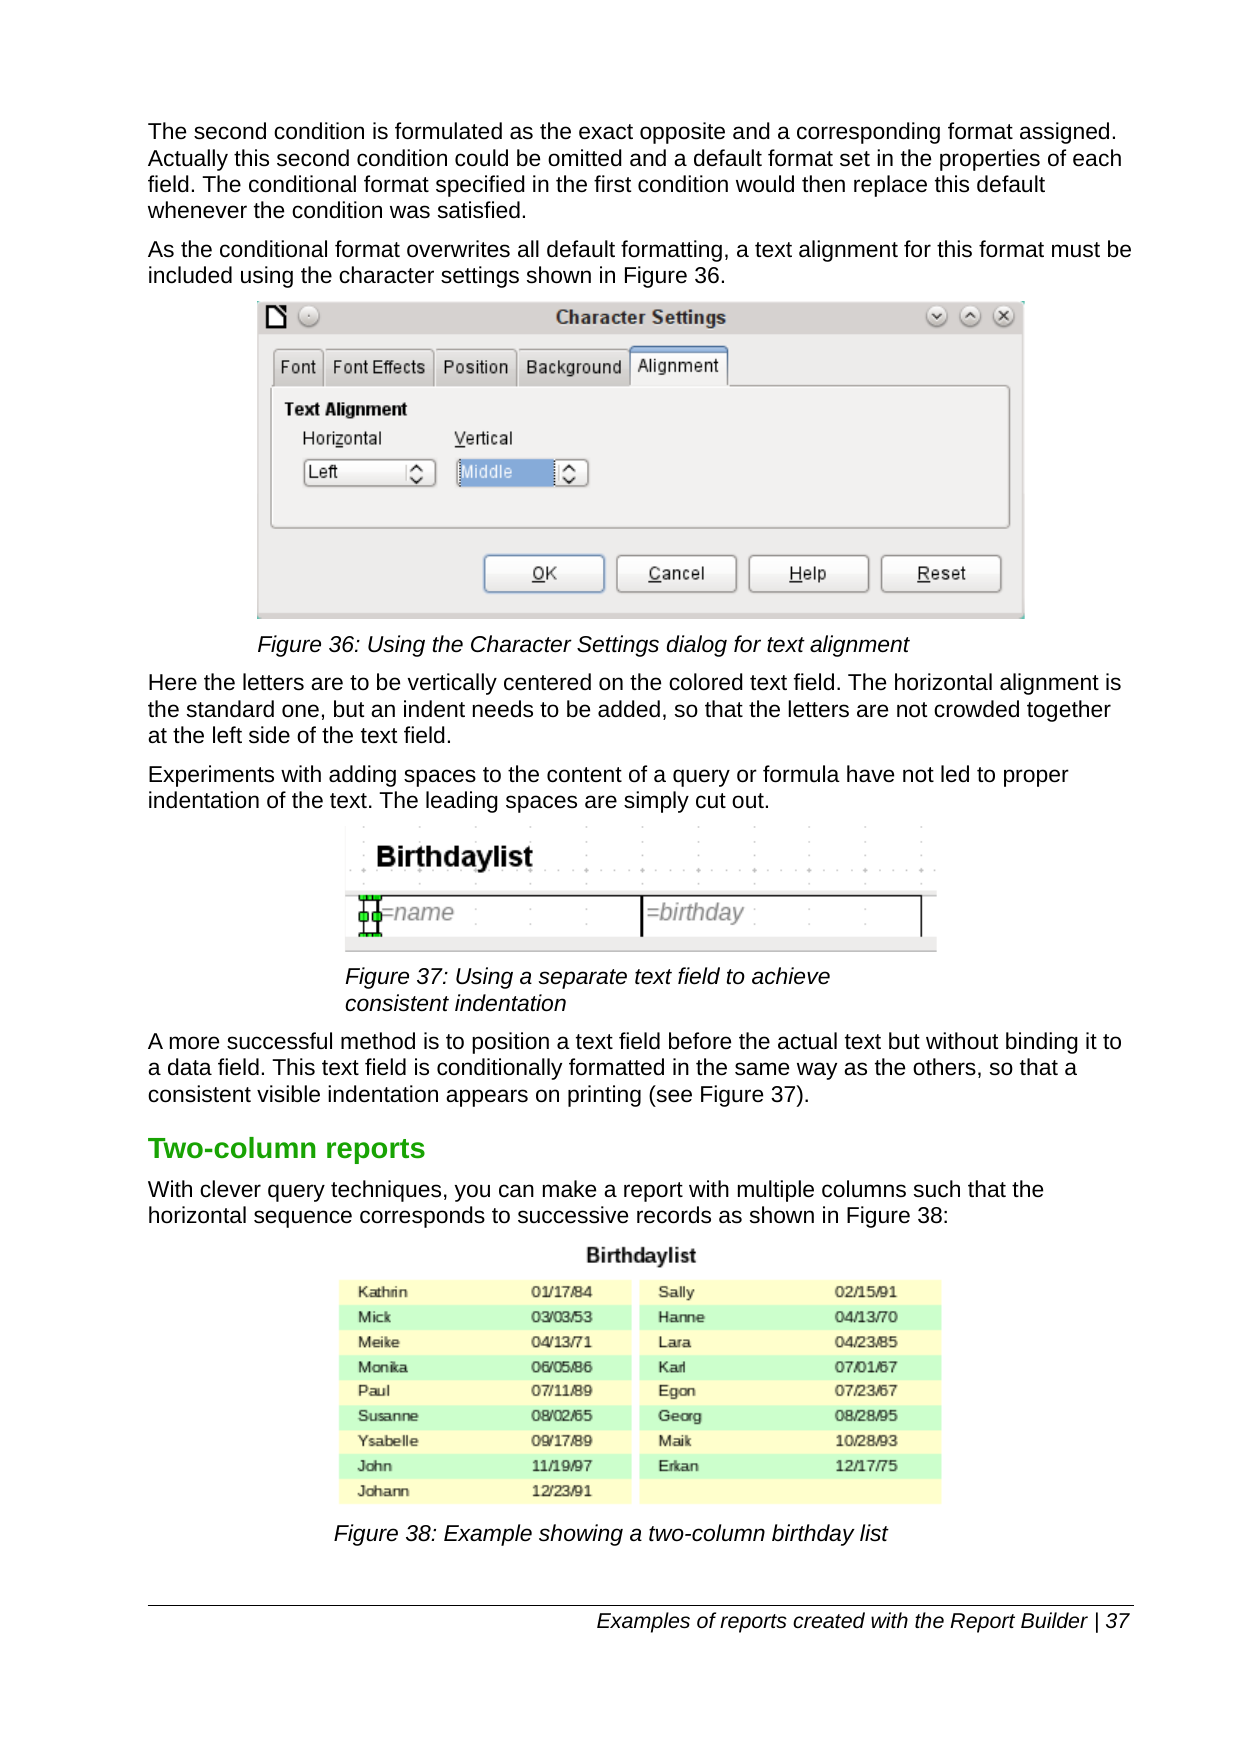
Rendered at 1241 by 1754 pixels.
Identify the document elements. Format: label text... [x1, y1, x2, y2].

text Figure 38: Example showing a two-column birthday list [334, 1520, 948, 1546]
text The second condition is formulated as the exact opposite and a corresponding format assigned. Actually this second condition could be omitted and a default format set in the properties of each field. The conditional format specified in the first condition would then replace this default whenever the condition was satisfied. [148, 118, 1134, 223]
text Figure 37: Using a separate text field to achieve consistent indentation [345, 963, 937, 1016]
text With clever query techniques, you can make a report with multiple columns such that the horizontal sequence corresponds to successive records as shown in Figure 38: [148, 1176, 1134, 1229]
picture [333, 1241, 948, 1509]
text Experiments with adding spaces to the content of a query or formula have not led to proper indentation of the text. The leading spaces are simply cut out. [148, 761, 1134, 813]
picture [257, 301, 1025, 619]
picture [344, 826, 937, 952]
text As the conditional format overwrites all default formatting, a text alignment for this format must be included using the character settings shown in Figure 36. [148, 236, 1134, 289]
text Figure 36: Using the Character Settings dialog for text alignment [257, 631, 1025, 657]
subtitle Two-column reports [148, 1131, 1134, 1164]
text A more successful method is to position a text field before the actual text but without binding it to a data field. This text field is conditionally formatted in the same way as the others, so that a consistent visible indentation appears on printing (see Figure 37). [148, 1028, 1134, 1107]
text Here the letters are to be vertically centered on the colored text field. The horizontal alignment is the standard one, but an indent needs to be added, so that the letters are not crowded together at the left side of the text field. [148, 669, 1134, 748]
